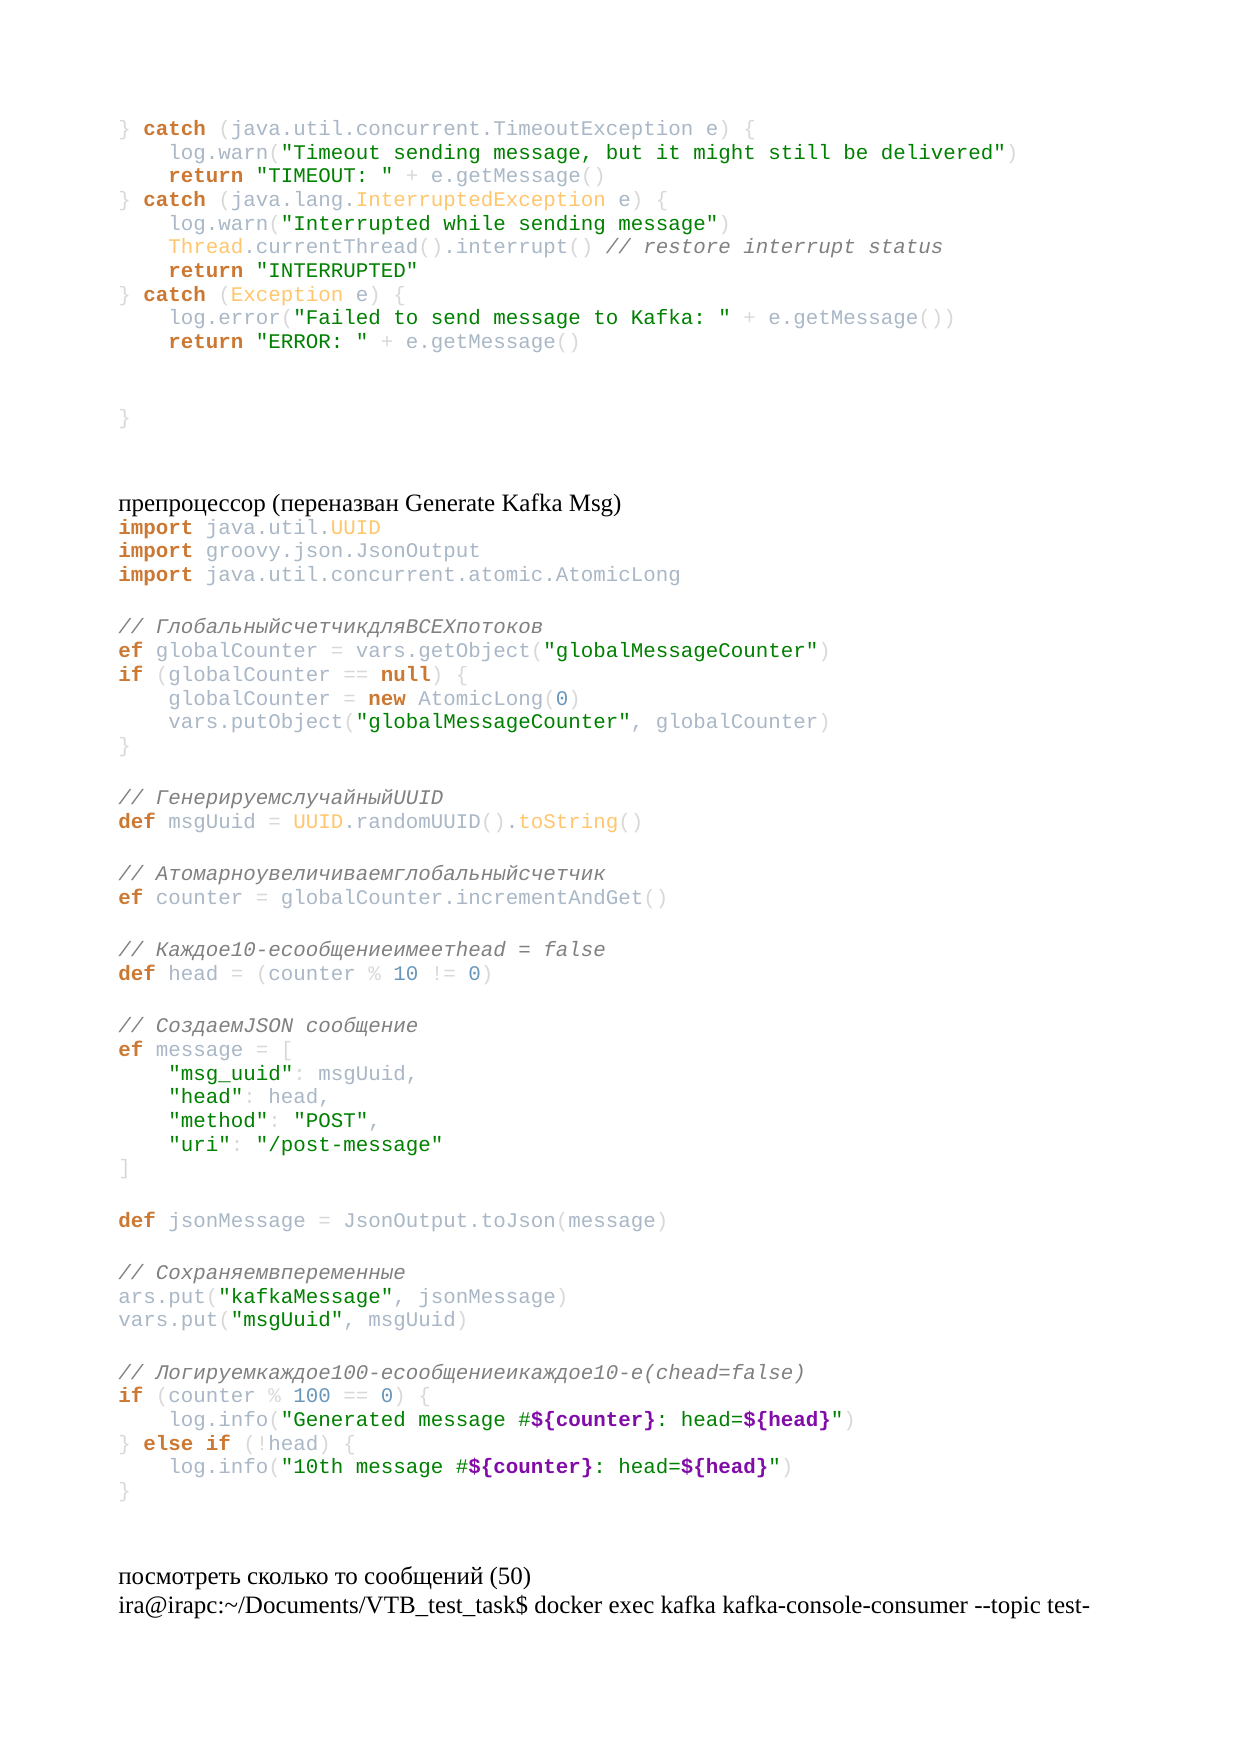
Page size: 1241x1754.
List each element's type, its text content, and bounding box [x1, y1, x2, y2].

text препроцессор (переназван Generate Kafka Msg) import java.util.UUID import groovy.json.JsonOutput import java.util.concurrent.atomic.AtomicLong // ГлобальныйсчетчикдляВСЕХпотоков ef globalCounter = vars.getObject("globalMessageCounter") if (globalCounter == null) { globalCounter = new AtomicLong(0) vars.putObject("globalMessageCounter", globalCounter) } // ГенерируемслучайныйUUID def msgUuid = UUID.randomUUID().toString() // Атомарноувеличиваемглобальныйсчетчик ef counter = globalCounter.incrementAndGet() // Каждое10-есообщениеимеетhead = false def head = (counter % 10 != 0) // СоздаемJSON сообщение ef message = [ "msg_uuid": msgUuid, "head": head, "method": "POST", "uri": "/post-message" ] def jsonMessage = JsonOutput.toJson(message) // Сохраняемвпеременные ars.put("kafkaMessage", jsonMessage) vars.put("msgUuid", msgUuid) // Логируемкаждое100-есообщениеикаждое10-е(сhead=false) if (counter % 100 == 0) { log.info("Generated message #${counter}: head=${head}") } else if (!head) { log.info("10th message #${counter}: head=${head}") } посмотреть сколько то сообщений (50) ira@irapc:~/Documents/VTB_test_task$ docker exec kafka kafka-console-consumer --topic test- [118, 488, 1122, 1618]
text } catch (java.util.concurrent.TimeoutException e) { log.warn("Timeout sending message, but it might still be delivered") return "TIMEOUT: " + e.getMessage() } catch (java.lang.InterruptedException e) { log.warn("Interrupted while sending message") Thread.currentThread().interrupt() // restore interrupt status return "INTERRUPTED" } catch (Exception e) { log.error("Failed to send message to Kafka: " + e.getMessage()) return "ERROR: " + e.getMessage() } [118, 118, 1122, 459]
